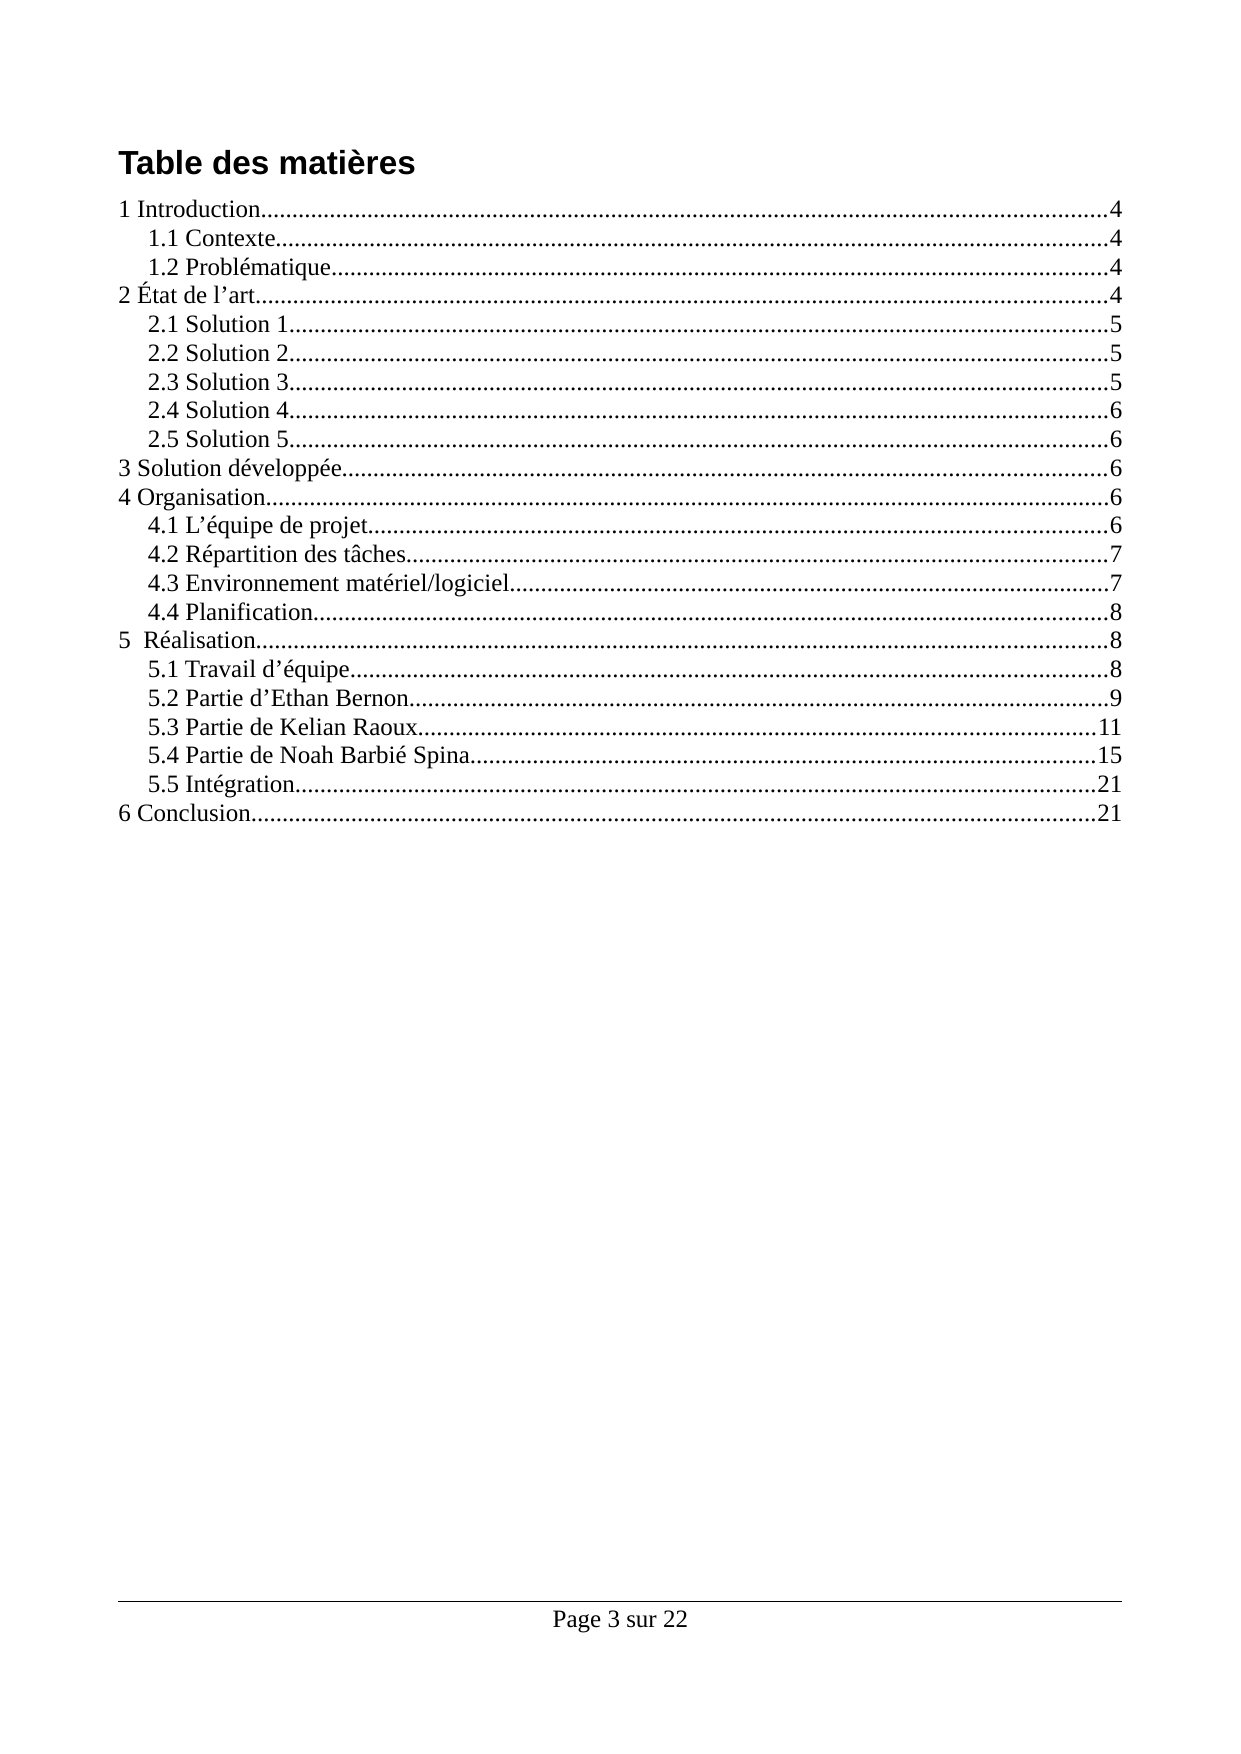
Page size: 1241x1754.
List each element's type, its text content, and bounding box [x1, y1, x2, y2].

subtitle Table des matières [118, 143, 1122, 182]
text 5.1 Travail d’équipe 8 [148, 654, 1122, 683]
text 2 État de l’art 4 [118, 280, 1122, 309]
text 3 Solution développée 6 [118, 453, 1122, 482]
text 6 Conclusion 21 [118, 798, 1122, 827]
text 5 Réalisation 8 [118, 625, 1122, 654]
text 1.1 Contexte 4 [148, 223, 1122, 252]
text 5.5 Intégration 21 [148, 769, 1122, 798]
text 4.1 L’équipe de projet 6 [148, 510, 1122, 539]
text 2.1 Solution 1 5 [148, 309, 1122, 338]
text 5.2 Partie d’Ethan Bernon 9 [148, 683, 1122, 712]
text 2.4 Solution 4 6 [148, 395, 1122, 424]
text 2.3 Solution 3 5 [148, 367, 1122, 395]
text 2.2 Solution 2 5 [148, 338, 1122, 367]
text 5.4 Partie de Noah Barbié Spina 15 [148, 740, 1122, 769]
text 4.3 Environnement matériel/logiciel 7 [148, 568, 1122, 597]
text 4.2 Répartition des tâches 7 [148, 539, 1122, 568]
text 5.3 Partie de Kelian Raoux 11 [148, 712, 1122, 740]
text 4.4 Planification 8 [148, 597, 1122, 625]
text 1 Introduction 4 [118, 194, 1122, 223]
text 1.2 Problématique 4 [148, 252, 1122, 280]
text 2.5 Solution 5 6 [148, 424, 1122, 453]
text 4 Organisation 6 [118, 482, 1122, 510]
